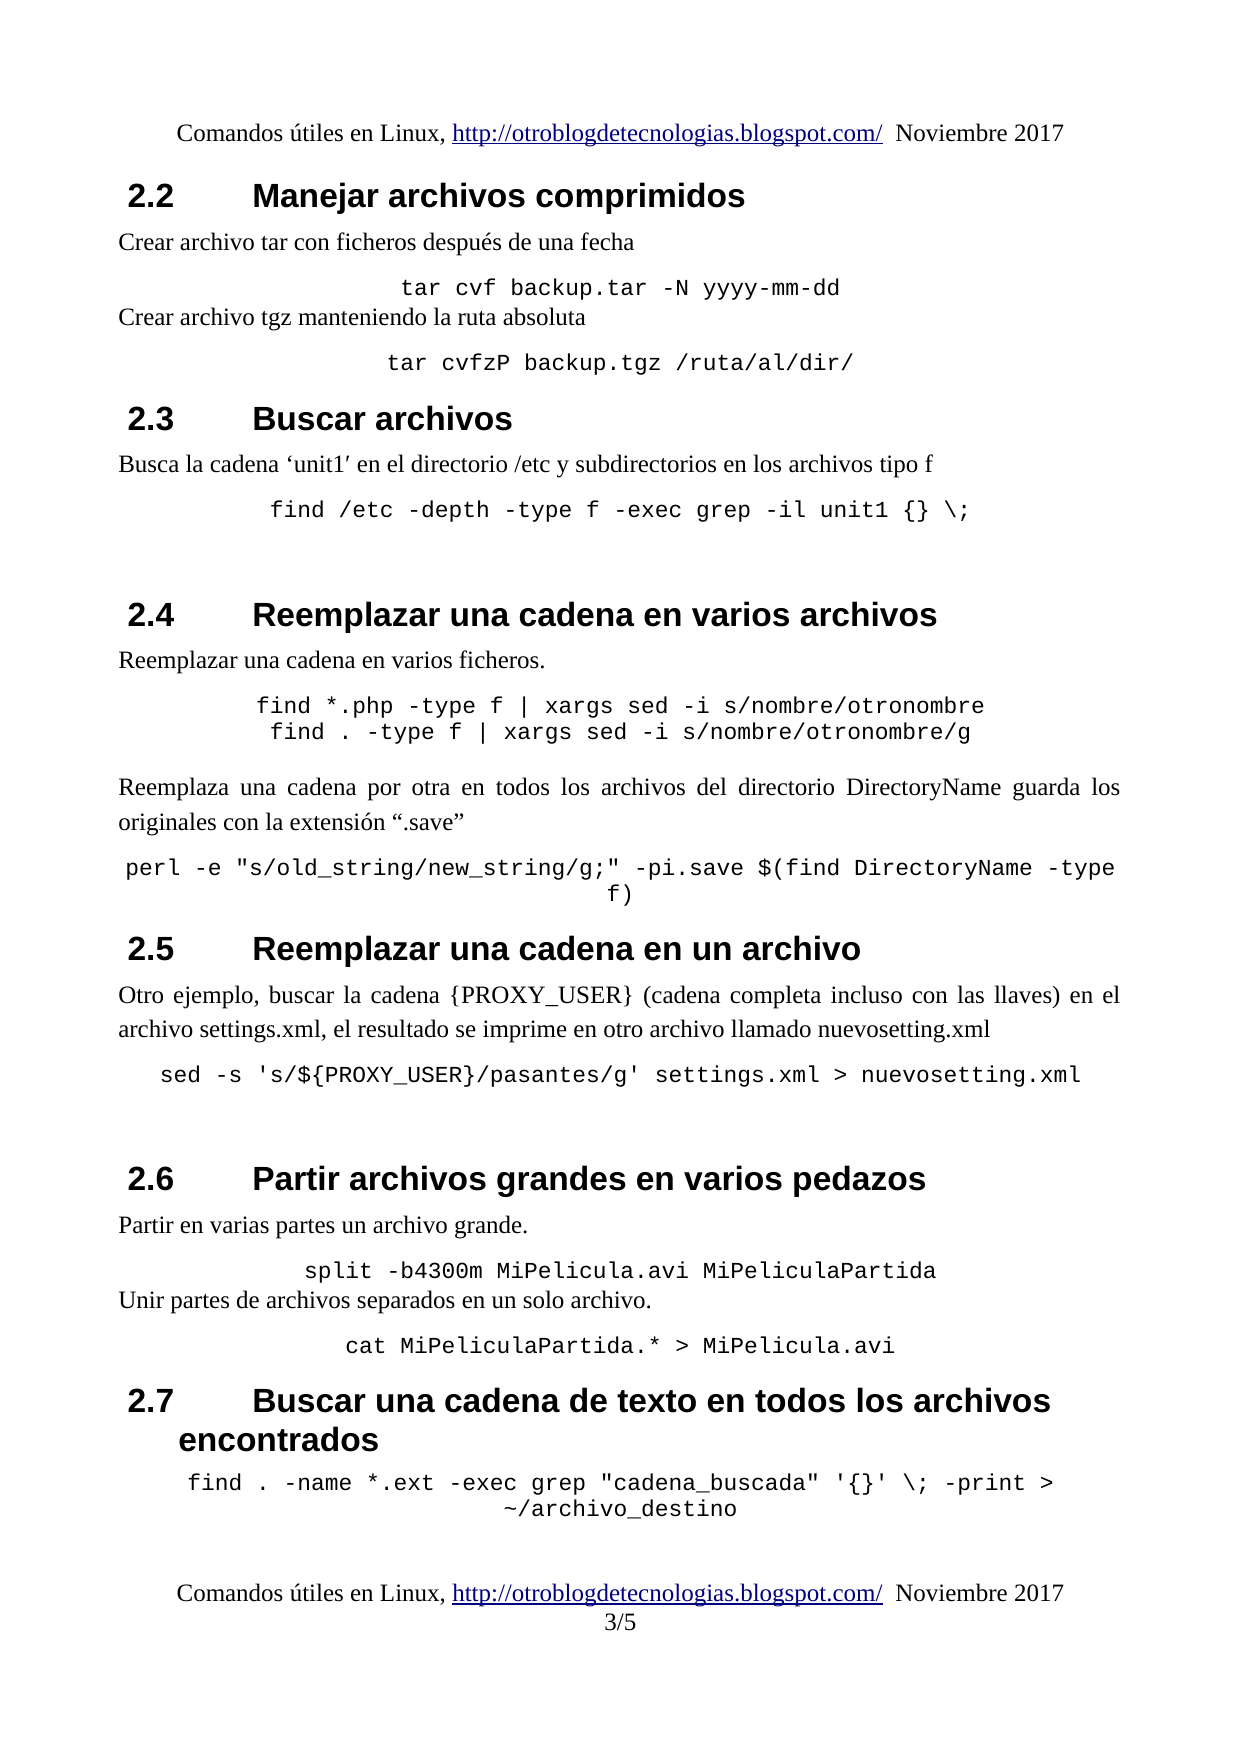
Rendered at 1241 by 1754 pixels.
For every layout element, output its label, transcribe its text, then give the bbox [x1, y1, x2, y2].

subtitle Manejar archivos comprimidos [118, 176, 1122, 215]
subtitle Reemplazar una cadena en un archivo [118, 929, 1122, 967]
text tar cvfzP backup.tgz /ruta/al/dir/ [118, 352, 1122, 377]
text find *.php -type f | xargs sed -i s/nombre/otronombre [118, 694, 1122, 721]
text Crear archivo tgz manteniendo la ruta absoluta [118, 302, 1122, 331]
text Unir partes de archivos separados en un solo archivo. [118, 1285, 1122, 1314]
text Reemplaza una cadena por otra en todos los archivos del directorio DirectoryName guarda los originales con la extensión “.save” [118, 772, 1122, 836]
text perl -e "s/old_string/new_string/g;" -pi.save $(find DirectoryName -type f) [118, 856, 1122, 908]
text Crear archivo tar con ficheros después de una fecha [118, 227, 1122, 256]
subtitle Partir archivos grandes en varios pedazos [118, 1159, 1122, 1198]
subtitle Buscar archivos [118, 398, 1122, 437]
text Otro ejemplo, buscar la cadena {PROXY_USER} (cadena completa incluso con las llaves) en el archivo settings.xml, el resultado se imprime en otro archivo llamado nuevosetting.xml [118, 980, 1122, 1043]
text Reemplazar una cadena en varios ficheros. [118, 646, 1122, 674]
subtitle Buscar una cadena de texto en todos los archivos encontrados [118, 1381, 1122, 1458]
text Partir en varias partes un archivo grande. [118, 1210, 1122, 1239]
subtitle Reemplazar una cadena en varios archivos [118, 594, 1122, 633]
text sed -s 's/${PROXY_USER}/pasantes/g' settings.xml > nuevosetting.xml [118, 1063, 1122, 1089]
text Busca la cadena ‘unit1′ en el directorio /etc y subdirectorios en los archivos tipo f [118, 449, 1122, 478]
text find /etc -depth -type f -exec grep -il unit1 {} \; [118, 498, 1122, 524]
text find . -type f | xargs sed -i s/nombre/otronombre/g [118, 721, 1122, 746]
text cat MiPeliculaPartida.* > MiPelicula.avi [118, 1334, 1122, 1360]
text find . -name *.ext -exec grep "cadena_buscada" '{}' \; -print > ~/archivo_destino [118, 1471, 1122, 1523]
text tar cvf backup.tar -N yyyy-mm-dd [118, 277, 1122, 302]
text split -b4300m MiPelicula.avi MiPeliculaPartida [118, 1259, 1122, 1285]
